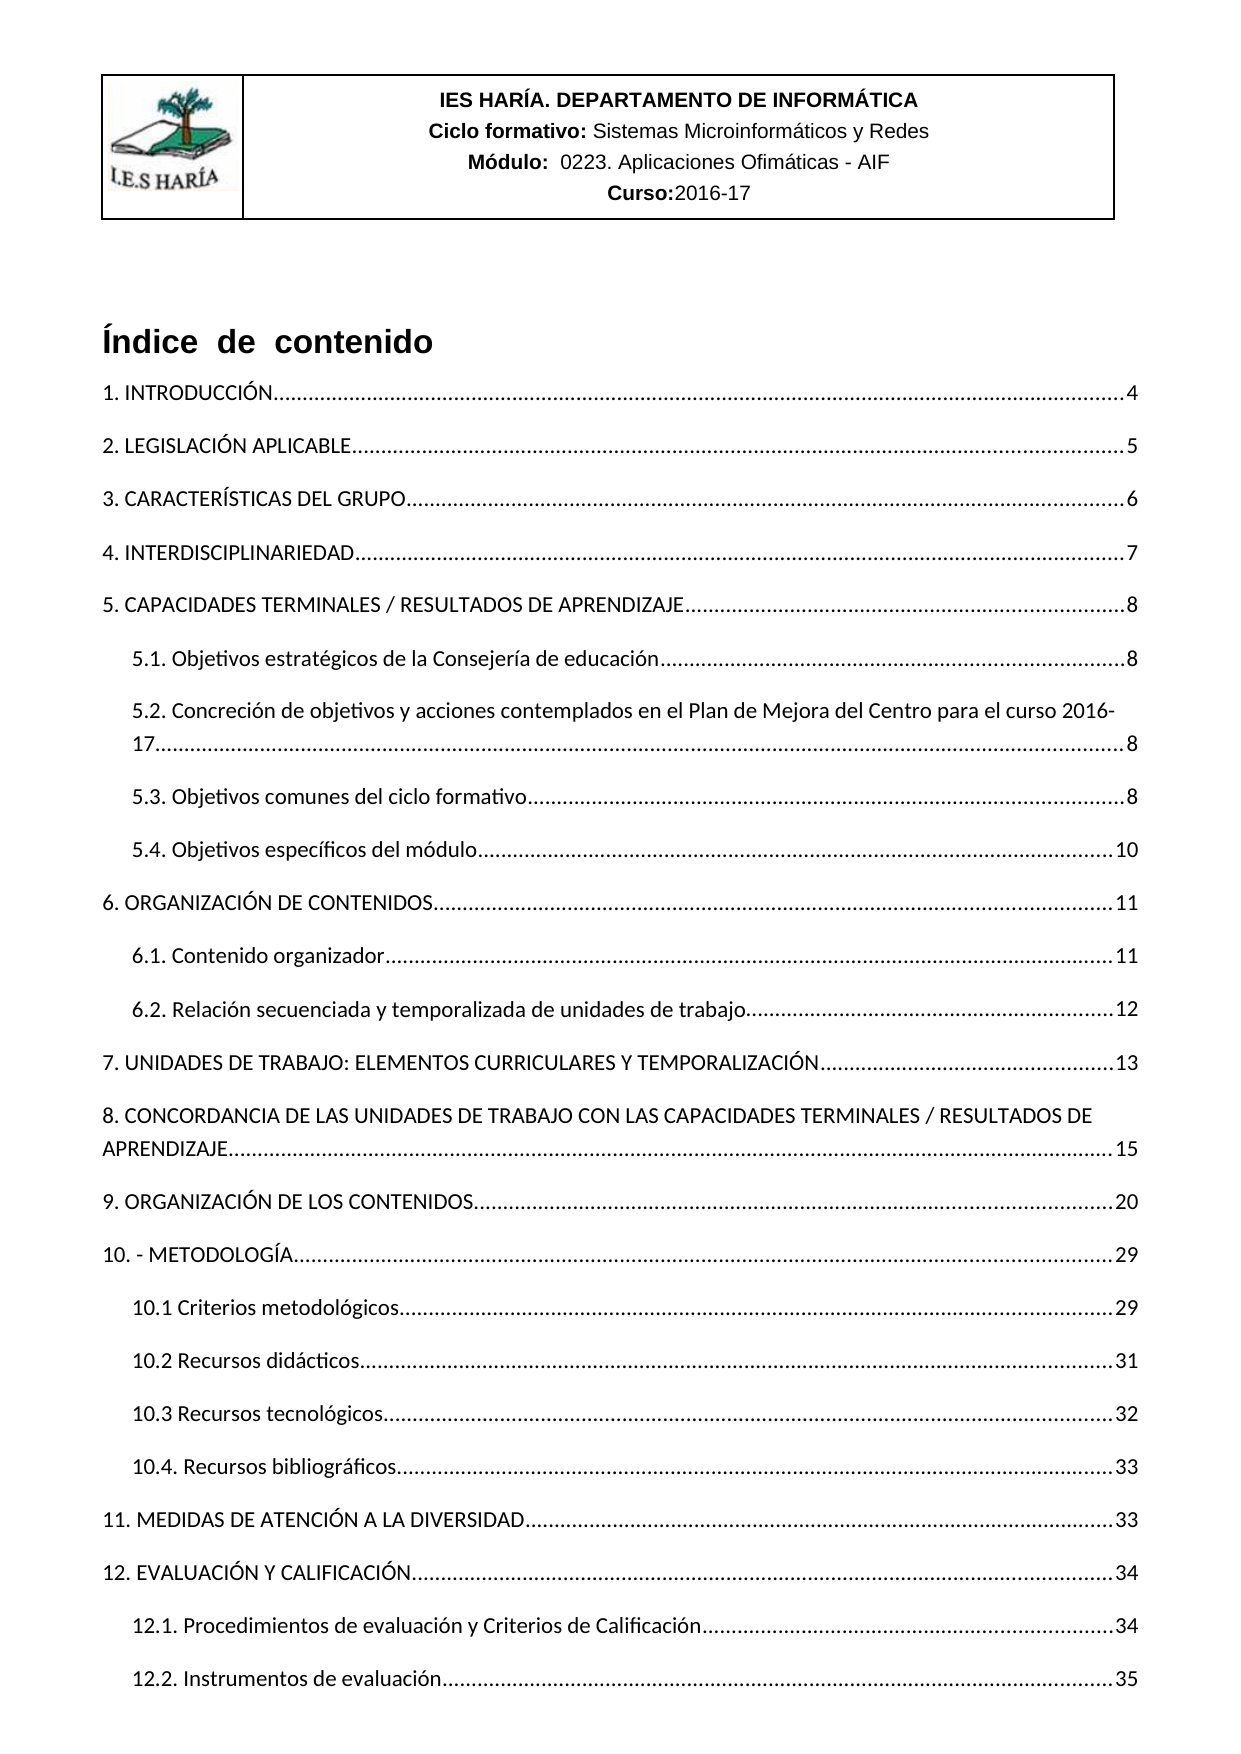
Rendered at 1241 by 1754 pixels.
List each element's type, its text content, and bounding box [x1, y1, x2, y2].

text 12.2. Instrumentos de evaluación 35 [132, 1664, 1138, 1692]
text 9. ORGANIZACIÓN DE LOS CONTENIDOS. 20 [102, 1187, 1138, 1215]
text 6.1. Contenido organizador 11 [132, 941, 1138, 969]
text 8. CONCORDANCIA DE LAS UNIDADES DE TRABAJO CON LAS CAPACIDADES TERMINALES / RESULTADOS DE APRENDIZAJE 15 [102, 1102, 1138, 1162]
text 5.4. Objetivos específicos del módulo 10 [132, 835, 1138, 863]
text 11. MEDIDAS DE ATENCIÓN A LA DIVERSIDAD 33 [102, 1505, 1138, 1533]
text 7. UNIDADES DE TRABAJO: ELEMENTOS CURRICULARES Y TEMPORALIZACIÓN 13 [102, 1048, 1138, 1077]
text 10.3 Recursos tecnológicos 32 [132, 1399, 1138, 1427]
text 10.1 Criterios metodológicos 29 [132, 1293, 1138, 1321]
text 6. ORGANIZACIÓN DE CONTENIDOS 11 [102, 888, 1138, 916]
text 2. LEGISLACIÓN APLICABLE 5 [102, 432, 1138, 459]
text 10.4. Recursos bibliográficos 33 [132, 1452, 1138, 1480]
text 5.1. Objetivos estratégicos de la Consejería de educación 8 [132, 644, 1138, 672]
text 5.2. Concreción de objetivos y acciones contemplados en el Plan de Mejora del Centro para el curso 2016-17 8 [132, 697, 1138, 757]
text 10.2 Recursos didácticos 31 [132, 1346, 1138, 1374]
text 4. INTERDISCIPLINARIEDAD 7 [102, 538, 1138, 566]
text 12. EVALUACIÓN Y CALIFICACIÓN 34 [102, 1558, 1138, 1586]
text 1. INTRODUCCIÓN 4 [102, 378, 1138, 407]
text 6.2. Relación secuenciada y temporalizada de unidades de trabajo 12 [132, 994, 1138, 1023]
text 12.1. Procedimientos de evaluación y Criterios de Calificación 34 [132, 1611, 1138, 1639]
text 5. CAPACIDADES TERMINALES / RESULTADOS DE APRENDIZAJE 8 [102, 591, 1138, 619]
text 10. - METODOLOGÍA 29 [102, 1240, 1138, 1268]
subtitle Índice de contenido [102, 322, 1138, 360]
picture [107, 81, 238, 191]
text 3. CARACTERÍSTICAS DEL GRUPO 6 [102, 484, 1138, 513]
text 5.3. Objetivos comunes del ciclo formativo 8 [132, 782, 1138, 810]
